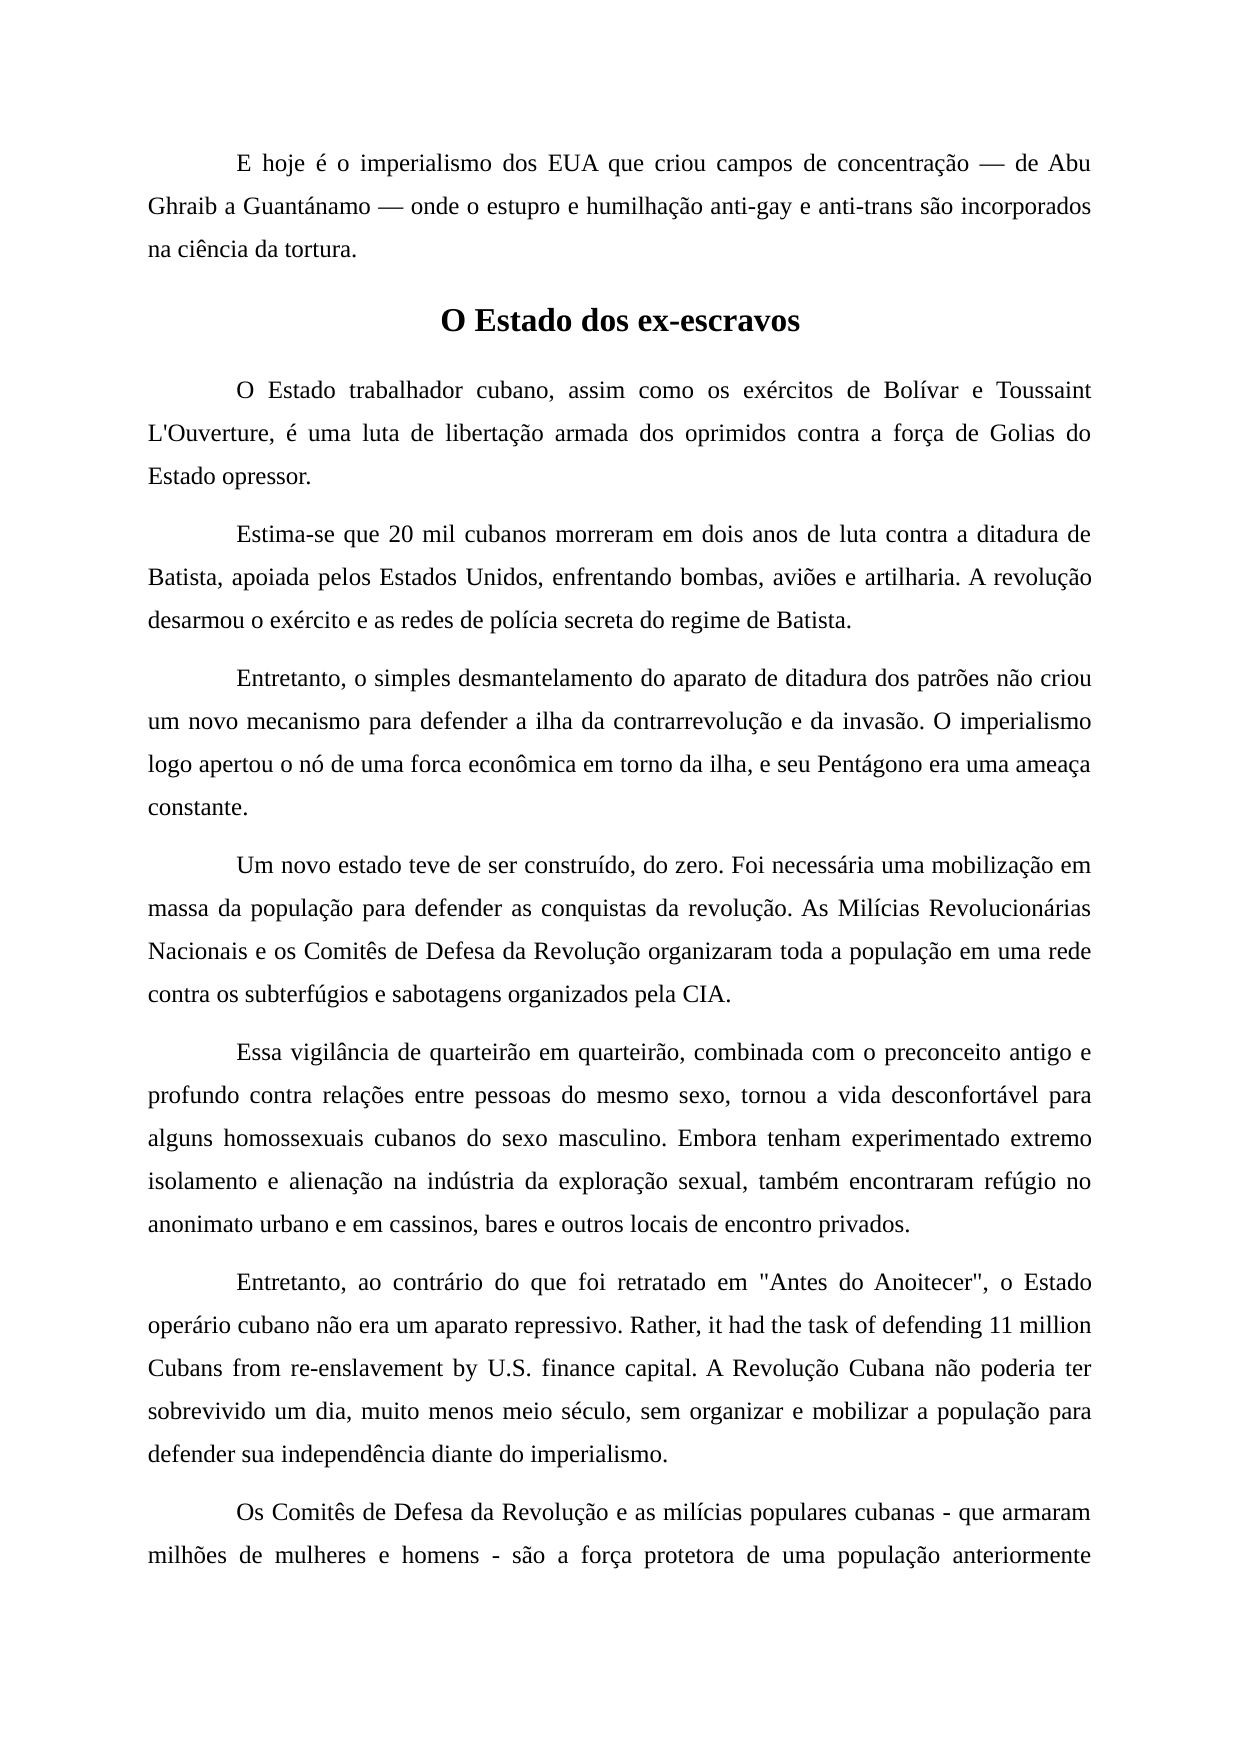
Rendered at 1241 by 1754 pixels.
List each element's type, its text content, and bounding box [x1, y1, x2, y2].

text E hoje é o imperialismo dos EUA que criou campos de concentração — de Abu Ghraib a Guantánamo — onde o estupro e humilhação anti-gay e anti-trans são incorporados na ciência da tortura. [148, 148, 1093, 263]
text Um novo estado teve de ser construído, do zero. Foi necessária uma mobilização em massa da população para defender as conquistas da revolução. As Milícias Revolucionárias Nacionais e os Comitês de Defesa da Revolução organizaram toda a população em uma rede contra os subterfúgios e sabotagens organizados pela CIA. [148, 850, 1093, 1008]
text Entretanto, o simples desmantelamento do aparato de ditadura dos patrões não criou um novo mecanismo para defender a ilha da contrarrevolução e da invasão. O imperialismo logo apertou o nó de uma forca econômica em torno da ilha, e seu Pentágono era uma ameaça constante. [148, 663, 1093, 821]
text O Estado trabalhador cubano, assim como os exércitos de Bolívar e Toussaint L'Ouverture, é uma luta de libertação armada dos oprimidos contra a força de Golias do Estado opressor. [148, 375, 1093, 490]
subtitle O Estado dos ex-escravos [148, 300, 1093, 339]
text Essa vigilância de quarteirão em quarteirão, combinada com o preconceito antigo e profundo contra relações entre pessoas do mesmo sexo, tornou a vida desconfortável para alguns homossexuais cubanos do sexo masculino. Embora tenham experimentado extremo isolamento e alienação na indústria da exploração sexual, também encontraram refúgio no anonimato urbano e em cassinos, bares e outros locais de encontro privados. [148, 1037, 1093, 1238]
text Estima-se que 20 mil cubanos morreram em dois anos de luta contra a ditadura de Batista, apoiada pelos Estados Unidos, enfrentando bombas, aviões e artilharia. A revolução desarmou o exército e as redes de polícia secreta do regime de Batista. [148, 519, 1093, 634]
text Os Comitês de Defesa da Revolução e as milícias populares cubanas - que armaram milhões de mulheres e homens - são a força protetora de uma população anteriormente [148, 1497, 1093, 1569]
text Entretanto, ao contrário do que foi retratado em "Antes do Anoitecer", o Estado operário cubano não era um aparato repressivo. Rather, it had the task of defending 11 million Cubans from re-enslavement by U.S. finance capital. A Revolução Cubana não poderia ter sobrevivido um dia, muito menos meio século, sem organizar e mobilizar a população para defender sua independência diante do imperialismo. [148, 1267, 1093, 1468]
